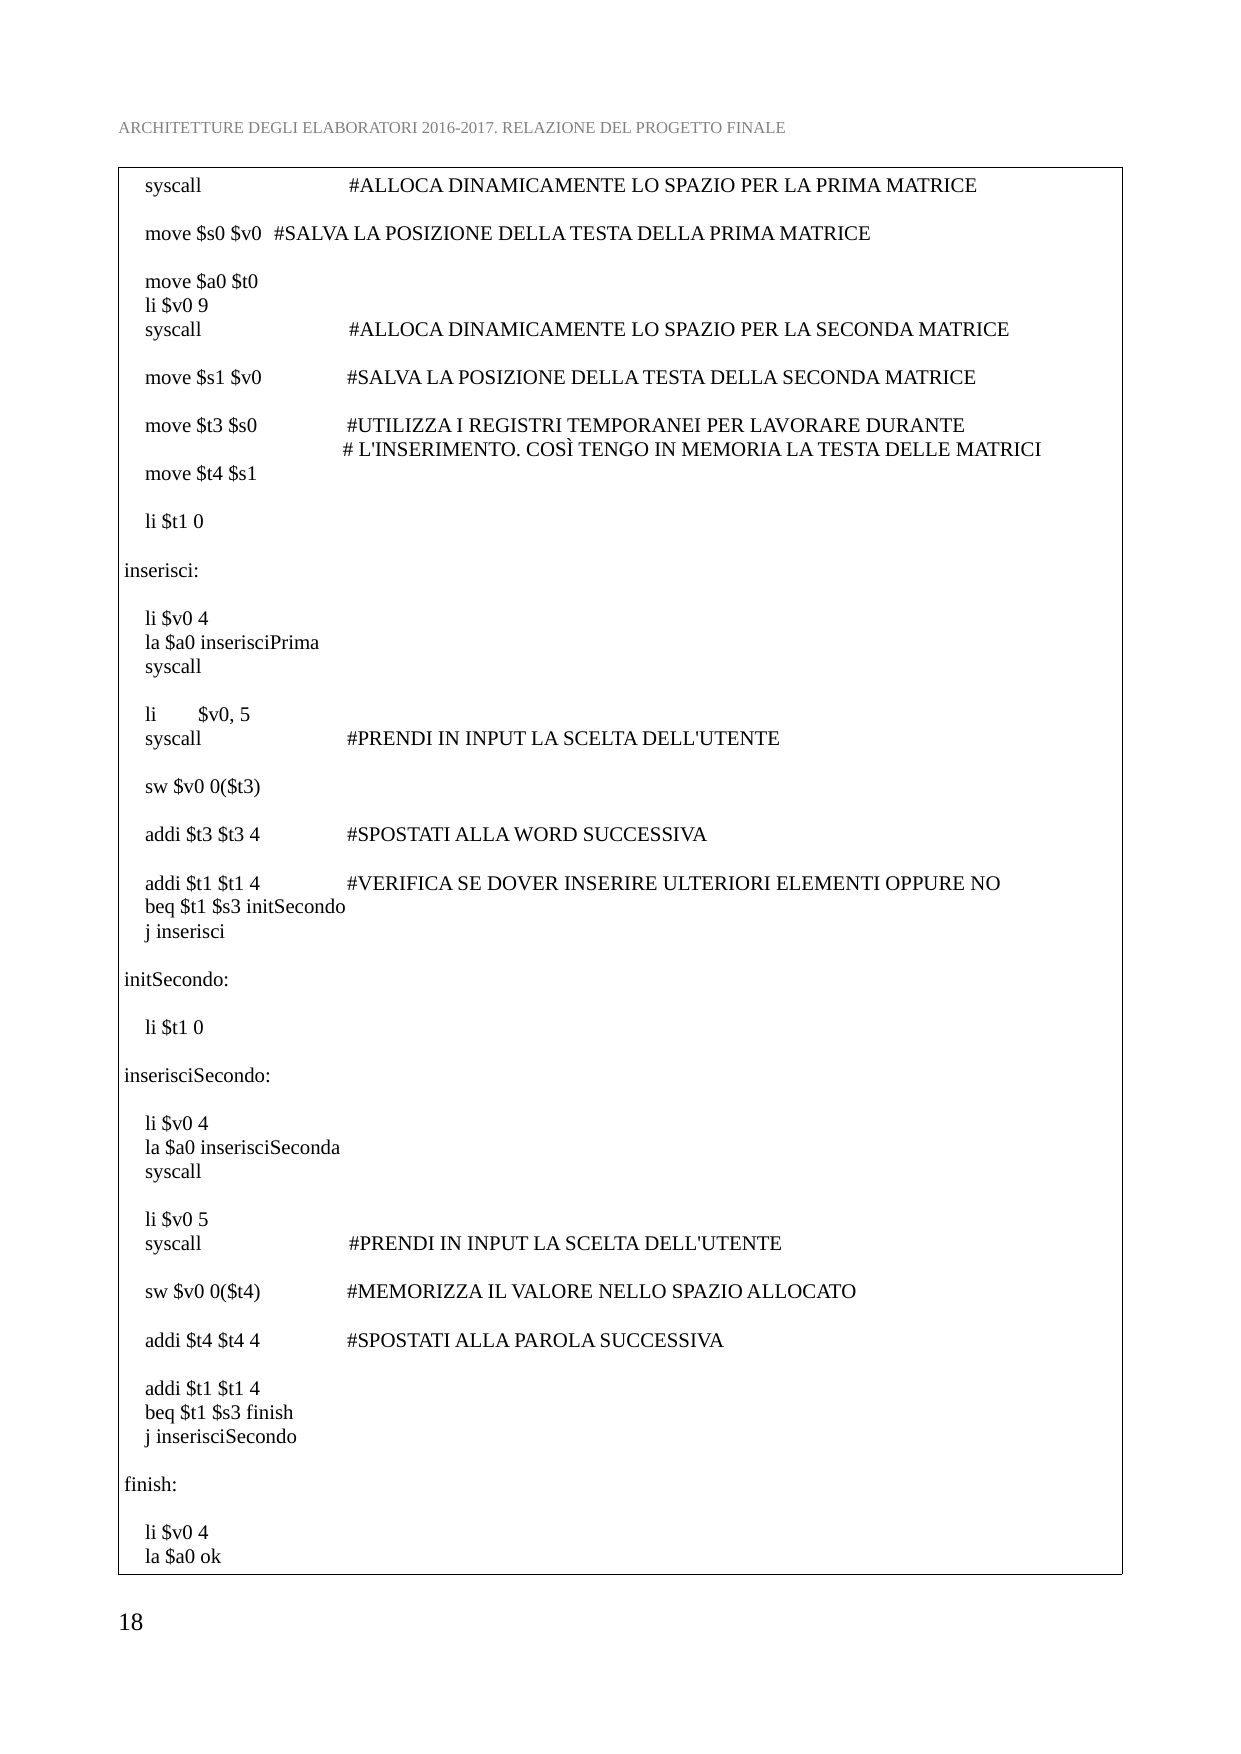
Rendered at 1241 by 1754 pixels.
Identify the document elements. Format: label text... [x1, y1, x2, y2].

table_header syscall #ALLOCA DINAMICAMENTE LO SPAZIO PER LA PRIMA MATRICE move $s0 $v0 #SALVA LA POSIZIONE DELLA TESTA DELLA PRIMA MATRICE move $a0 $t0 li $v0 9 syscall #ALLOCA DINAMICAMENTE LO SPAZIO PER LA SECONDA MATRICE move $s1 $v0 #SALVA LA POSIZIONE DELLA TESTA DELLA SECONDA MATRICE move $t3 $s0 #UTILIZZA I REGISTRI TEMPORANEI PER LAVORARE DURANTE # L'INSERIMENTO. COSÌ TENGO IN MEMORIA LA TESTA DELLE MATRICI move $t4 $s1 li $t1 0 inserisci: li $v0 4 la $a0 inserisciPrima syscall li $v0, 5 syscall #PRENDI IN INPUT LA SCELTA DELL'UTENTE sw $v0 0($t3) addi $t3 $t3 4 #SPOSTATI ALLA WORD SUCCESSIVA addi $t1 $t1 4 #VERIFICA SE DOVER INSERIRE ULTERIORI ELEMENTI OPPURE NO beq $t1 $s3 initSecondo j inserisci initSecondo: li $t1 0 inserisciSecondo: li $v0 4 la $a0 inserisciSeconda syscall li $v0 5 syscall #PRENDI IN INPUT LA SCELTA DELL'UTENTE sw $v0 0($t4) #MEMORIZZA IL VALORE NELLO SPAZIO ALLOCATO addi $t4 $t4 4 #SPOSTATI ALLA PAROLA SUCCESSIVA addi $t1 $t1 4 beq $t1 $s3 finish j inserisciSecondo finish: li $v0 4 la $a0 ok [119, 168, 1122, 1574]
